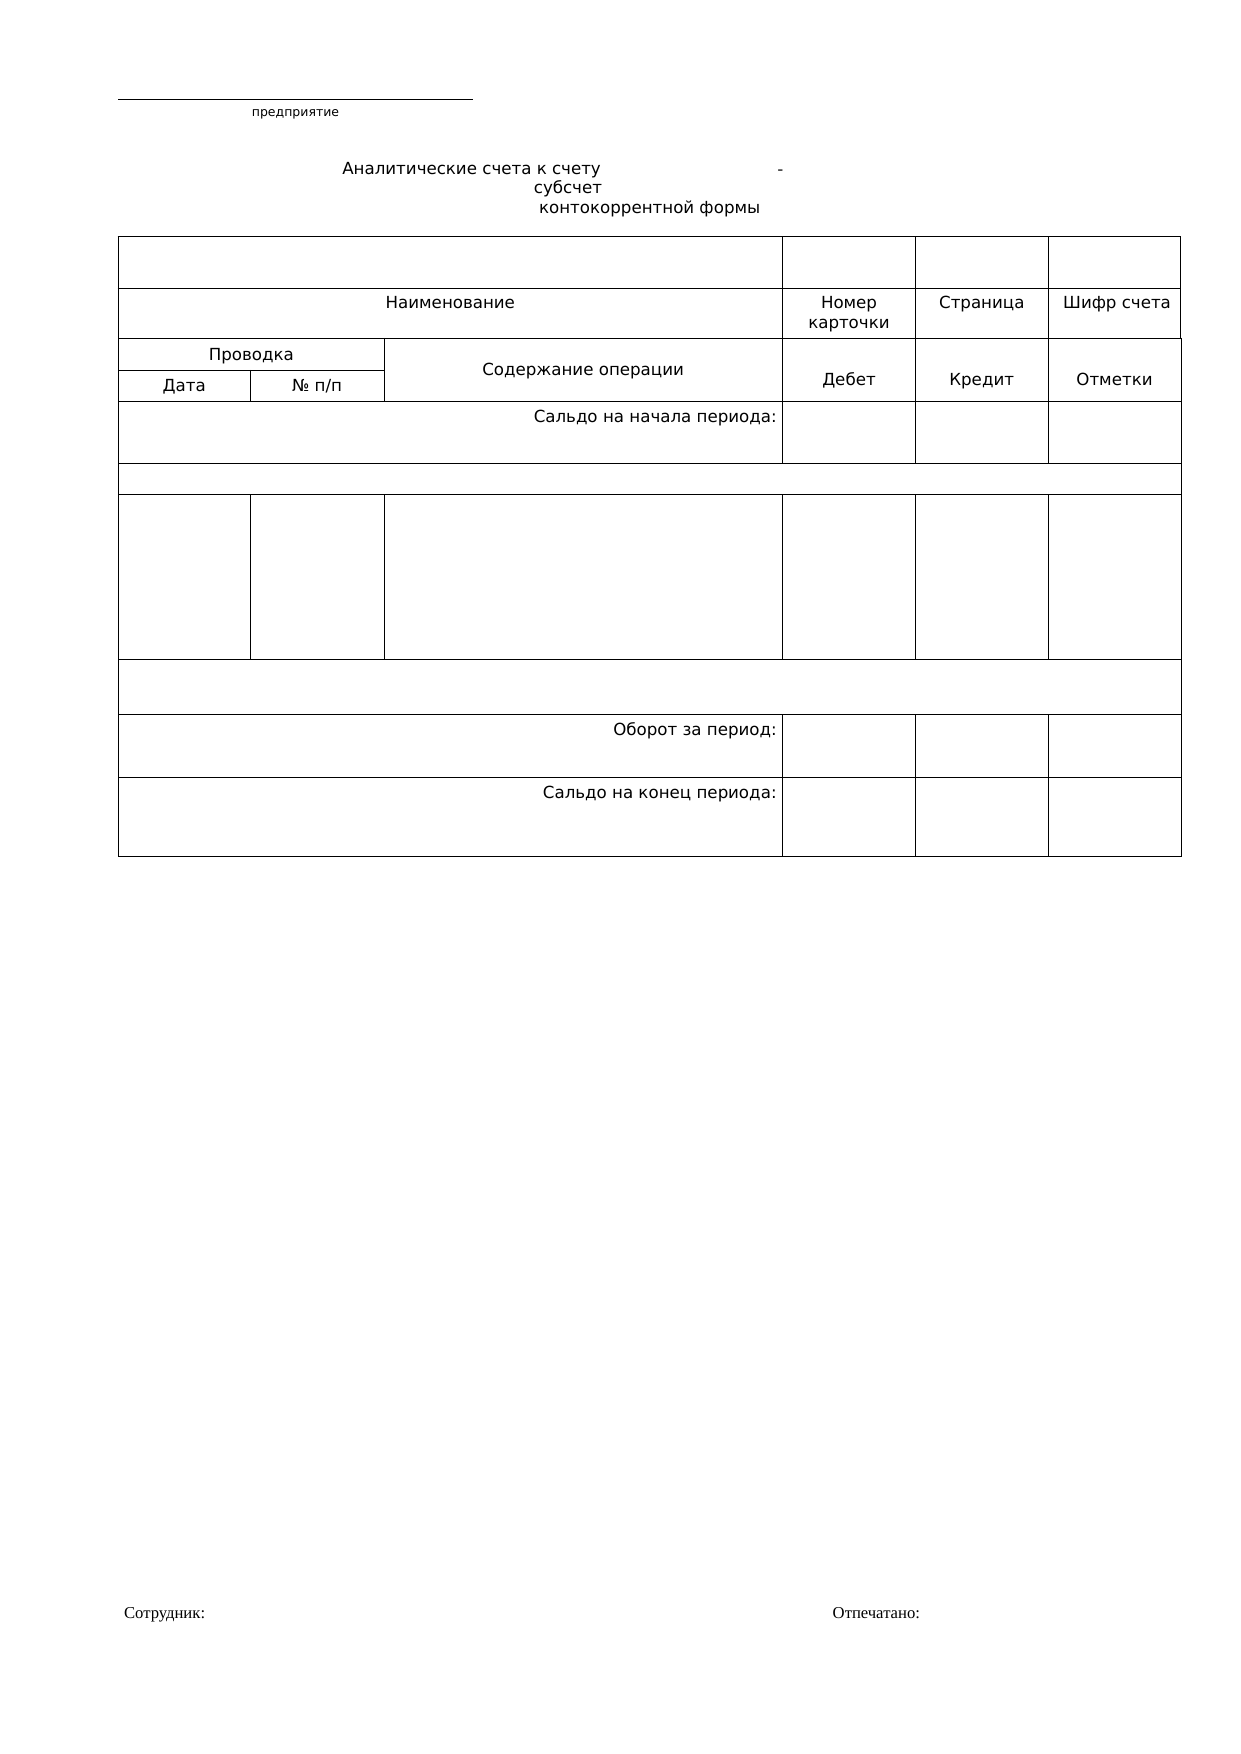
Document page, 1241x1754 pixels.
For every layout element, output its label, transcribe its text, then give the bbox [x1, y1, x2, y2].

table_cell <if test="balance.account == line.ct_account"> <formatLang(line.amount, company.lang)> </if> [916, 495, 1048, 658]
table_header [827, 59, 1181, 99]
table_cell <formatLang(balance.balance_dt, company.lang)> [783, 402, 915, 463]
table_cell Сальдо на конец периода: [119, 778, 782, 856]
table_cell <line.move.post_move> [251, 495, 384, 658]
table_cell </for> [119, 660, 1181, 714]
table_cell Шифр счета [1049, 289, 1180, 338]
table_cell <line.move.date_operation> [119, 495, 250, 658]
table_cell <formatLang(balance.balance_ct, company.lang)> [916, 402, 1048, 463]
table_cell [1049, 715, 1181, 777]
table_cell <formatLang(balance.balance_dt_end, company.lang)> [783, 778, 915, 856]
table_header [473, 59, 827, 99]
table_cell Кредит [916, 339, 1048, 401]
table_cell Содержание операции [385, 339, 782, 401]
table_cell Отметки [1049, 339, 1181, 401]
table_cell <for each="line in balance.lines"> [119, 464, 1181, 494]
text <for each="balance in account.lines"> [118, 217, 1181, 236]
table_header <company.name> [118, 59, 472, 99]
table_cell [473, 99, 827, 139]
table_cell Дата [119, 371, 250, 401]
table_cell предприятие [118, 100, 472, 139]
table_header <balance.party.name> [119, 237, 782, 287]
table_cell <formatLang(balance.debit, company.lang)> [783, 715, 915, 777]
text </for> [118, 925, 1181, 949]
table_cell Дебет [783, 339, 915, 401]
table_cell Сальдо на начала периода: [119, 402, 782, 463]
table_cell Страница [916, 289, 1048, 338]
table_cell [1049, 495, 1181, 658]
text <for each="account in objects"> [118, 139, 1181, 159]
table_header <balance.id> [783, 237, 915, 287]
table_cell <line.move.document.rec_name> <line.move.name> [385, 495, 782, 658]
table_cell № п/п [251, 371, 384, 401]
table_cell <if test="balance.account == line.dt_account"> <formatLang(line.amount, company.lang)> </if> [783, 495, 915, 658]
table_cell [1049, 402, 1181, 463]
table_cell [827, 99, 1181, 139]
table_header [916, 237, 1048, 287]
table_cell [1049, 778, 1181, 856]
text </for> [118, 876, 1181, 900]
table_header <balance.account.code> [1049, 237, 1180, 287]
table_cell Номер карточки [783, 289, 915, 338]
table_cell Наименование [119, 289, 782, 338]
table_cell Оборот за период: [119, 715, 782, 777]
table_cell <formatLang(balance.balance_ct_end, company.lang)> [916, 778, 1048, 856]
table_cell Проводка [119, 339, 384, 370]
text контокоррентной формы [118, 198, 1181, 217]
text Аналитические счета к счету <account.account_code> - <account.account_name> [118, 159, 1181, 178]
table_cell <formatLang(balance.credit, company.lang)> [916, 715, 1048, 777]
text субсчет <account.sub_account> [118, 178, 1181, 198]
